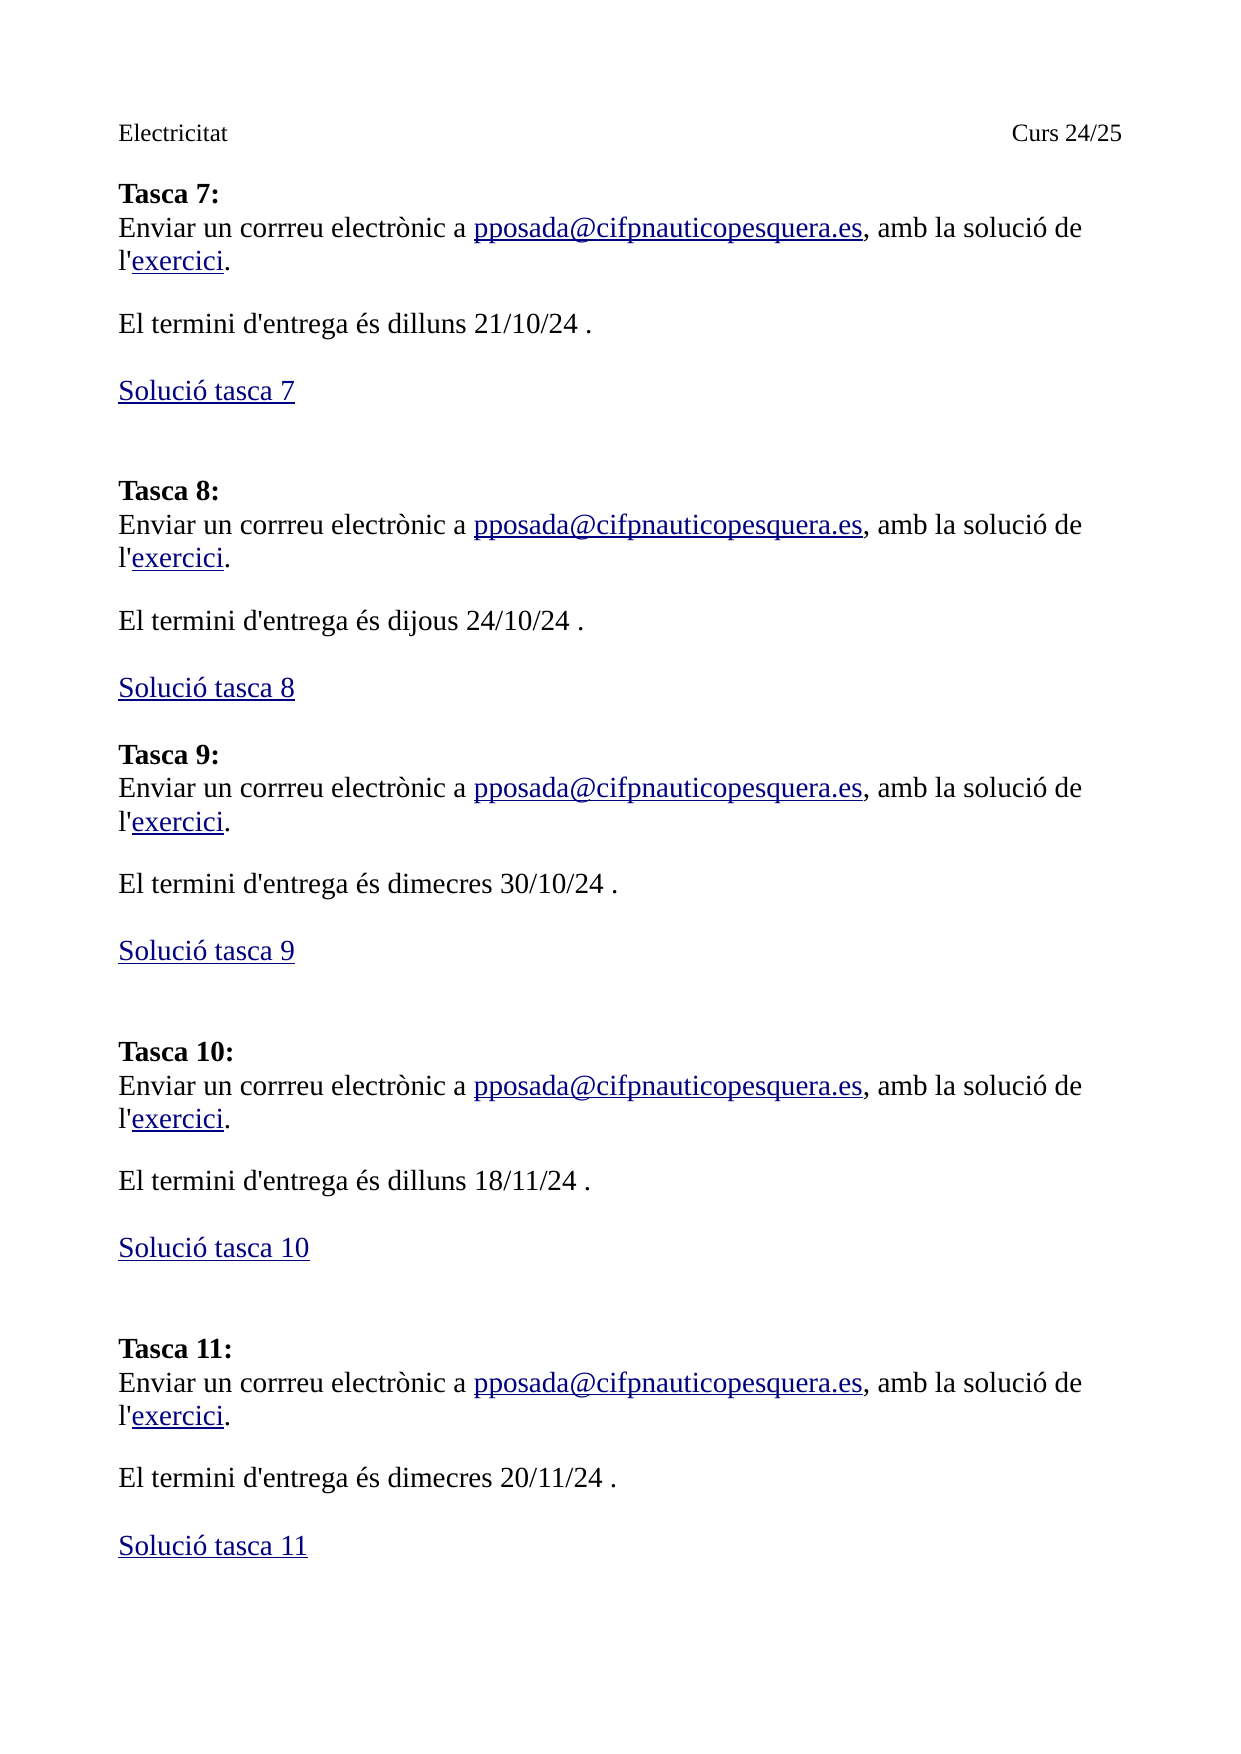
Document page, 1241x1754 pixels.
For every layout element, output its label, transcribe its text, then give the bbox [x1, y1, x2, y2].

text Tasca 8: [118, 473, 1122, 507]
text El termini d'entrega és dilluns 21/10/24 . [118, 306, 1122, 339]
text Solució tasca 7 [118, 373, 1122, 406]
text El termini d'entrega és dimecres 30/10/24 . [118, 866, 1122, 900]
text Enviar un corrreu electrònic a pposada@cifpnauticopesquera.es, amb la solució de l'exercici. [118, 507, 1122, 574]
text Tasca 7: [118, 176, 1122, 210]
text Tasca 10: [118, 1034, 1122, 1068]
text El termini d'entrega és dimecres 20/11/24 . [118, 1461, 1122, 1494]
text Enviar un corrreu electrònic a pposada@cifpnauticopesquera.es, amb la solució de l'exercici. [118, 1365, 1122, 1432]
text Solució tasca 11 [118, 1528, 1122, 1561]
text Tasca 11: [118, 1331, 1122, 1365]
text El termini d'entrega és dijous 24/10/24 . [118, 603, 1122, 636]
text Tasca 9: [118, 737, 1122, 771]
text Solució tasca 8 [118, 670, 1122, 703]
text Solució tasca 10 [118, 1231, 1122, 1264]
text Enviar un corrreu electrònic a pposada@cifpnauticopesquera.es, amb la solució de l'exercici. [118, 1068, 1122, 1135]
text El termini d'entrega és dilluns 18/11/24 . [118, 1163, 1122, 1197]
text Enviar un corrreu electrònic a pposada@cifpnauticopesquera.es, amb la solució de l'exercici. [118, 210, 1122, 277]
text Solució tasca 9 [118, 933, 1122, 967]
text Enviar un corrreu electrònic a pposada@cifpnauticopesquera.es, amb la solució de l'exercici. [118, 771, 1122, 838]
